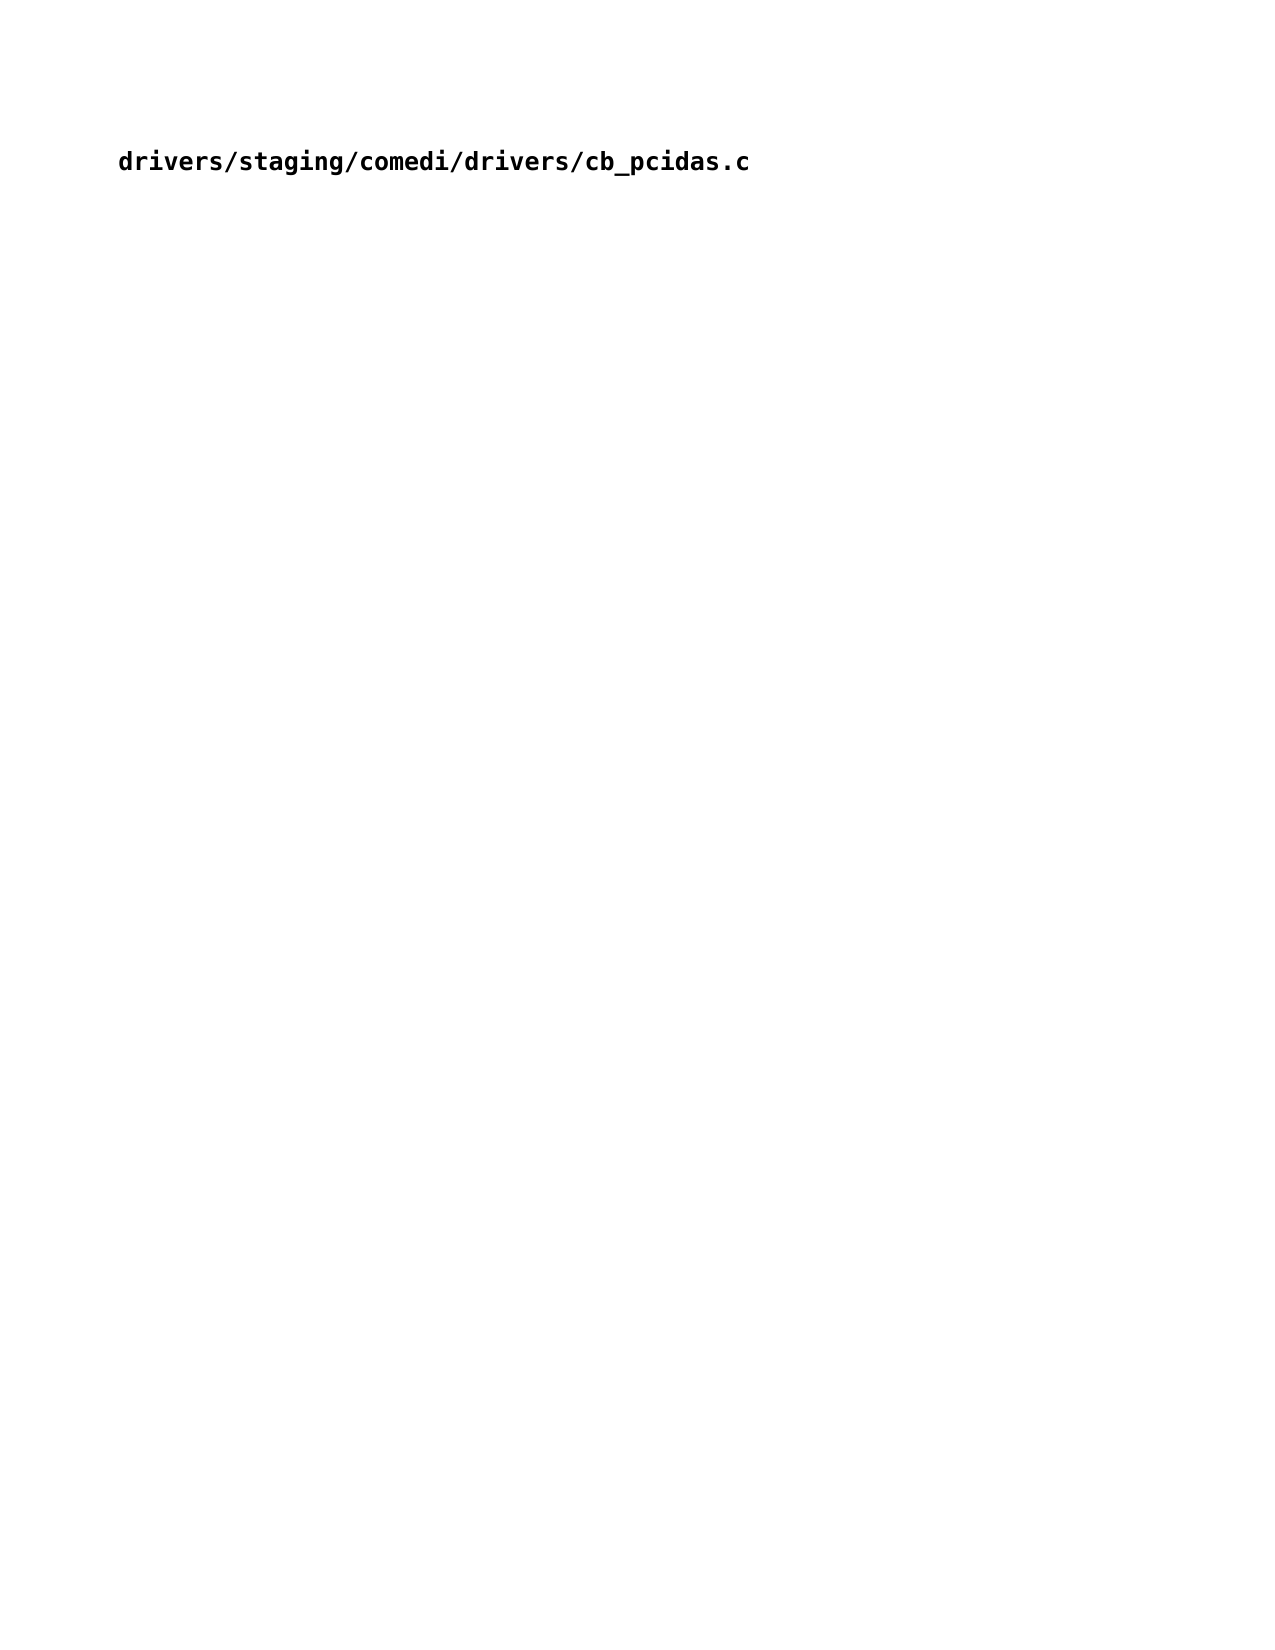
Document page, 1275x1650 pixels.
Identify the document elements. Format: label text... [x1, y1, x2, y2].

text drivers/staging/comedi/drivers/cb_pcidas.c [118, 147, 1157, 176]
